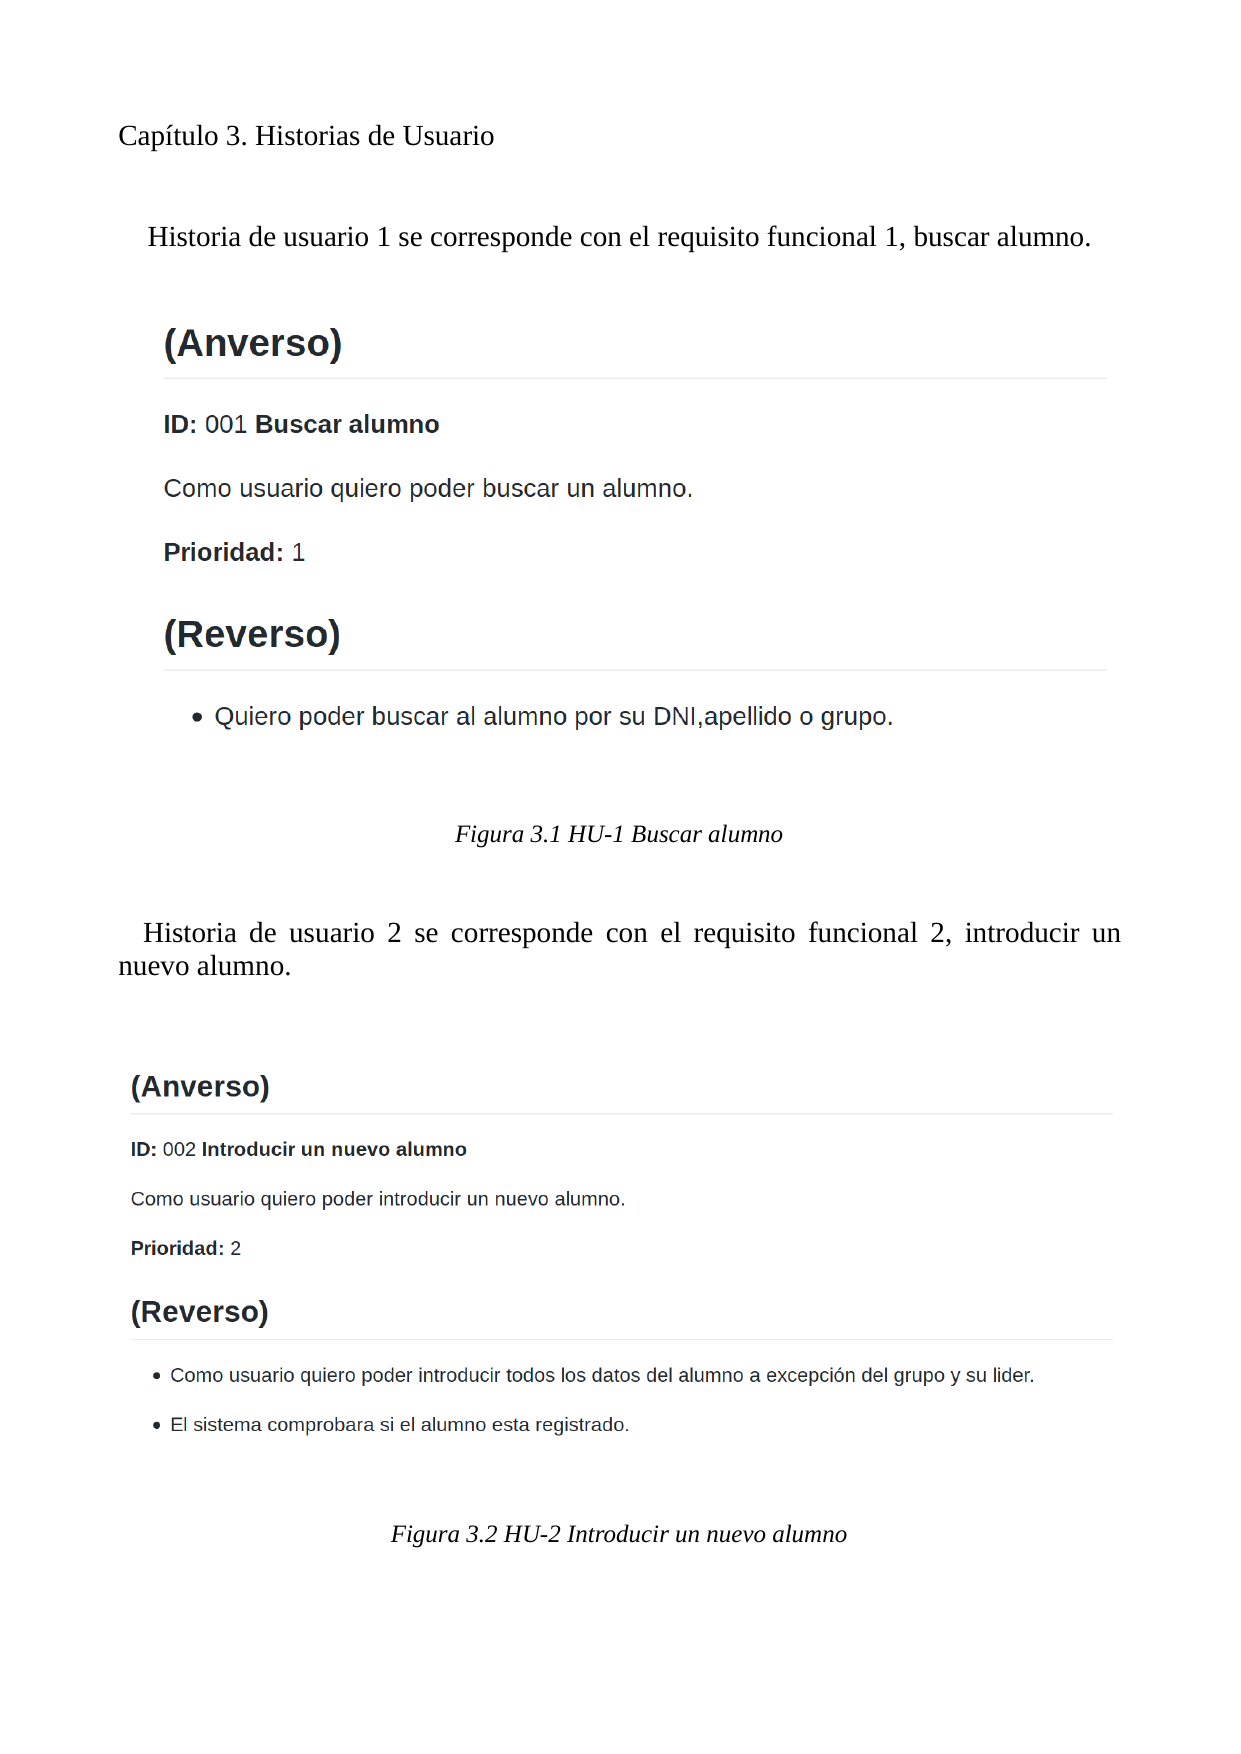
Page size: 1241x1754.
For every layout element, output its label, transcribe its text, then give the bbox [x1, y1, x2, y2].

picture [108, 1038, 1072, 1486]
text Historia de usuario 2 se corresponde con el requisito funcional 2, introducir un nuevo alumno. [118, 915, 1122, 982]
text Historia de usuario 1 se corresponde con el requisito funcional 1, buscar alumno. [118, 219, 1122, 252]
text Capítulo 3. Historias de Usuario [118, 118, 1122, 152]
picture [133, 298, 1107, 786]
text Figura 3.1 HU-1 Buscar alumno [118, 819, 1122, 848]
text Figura 3.2 HU-2 Introducir un nuevo alumno [118, 1519, 1122, 1548]
